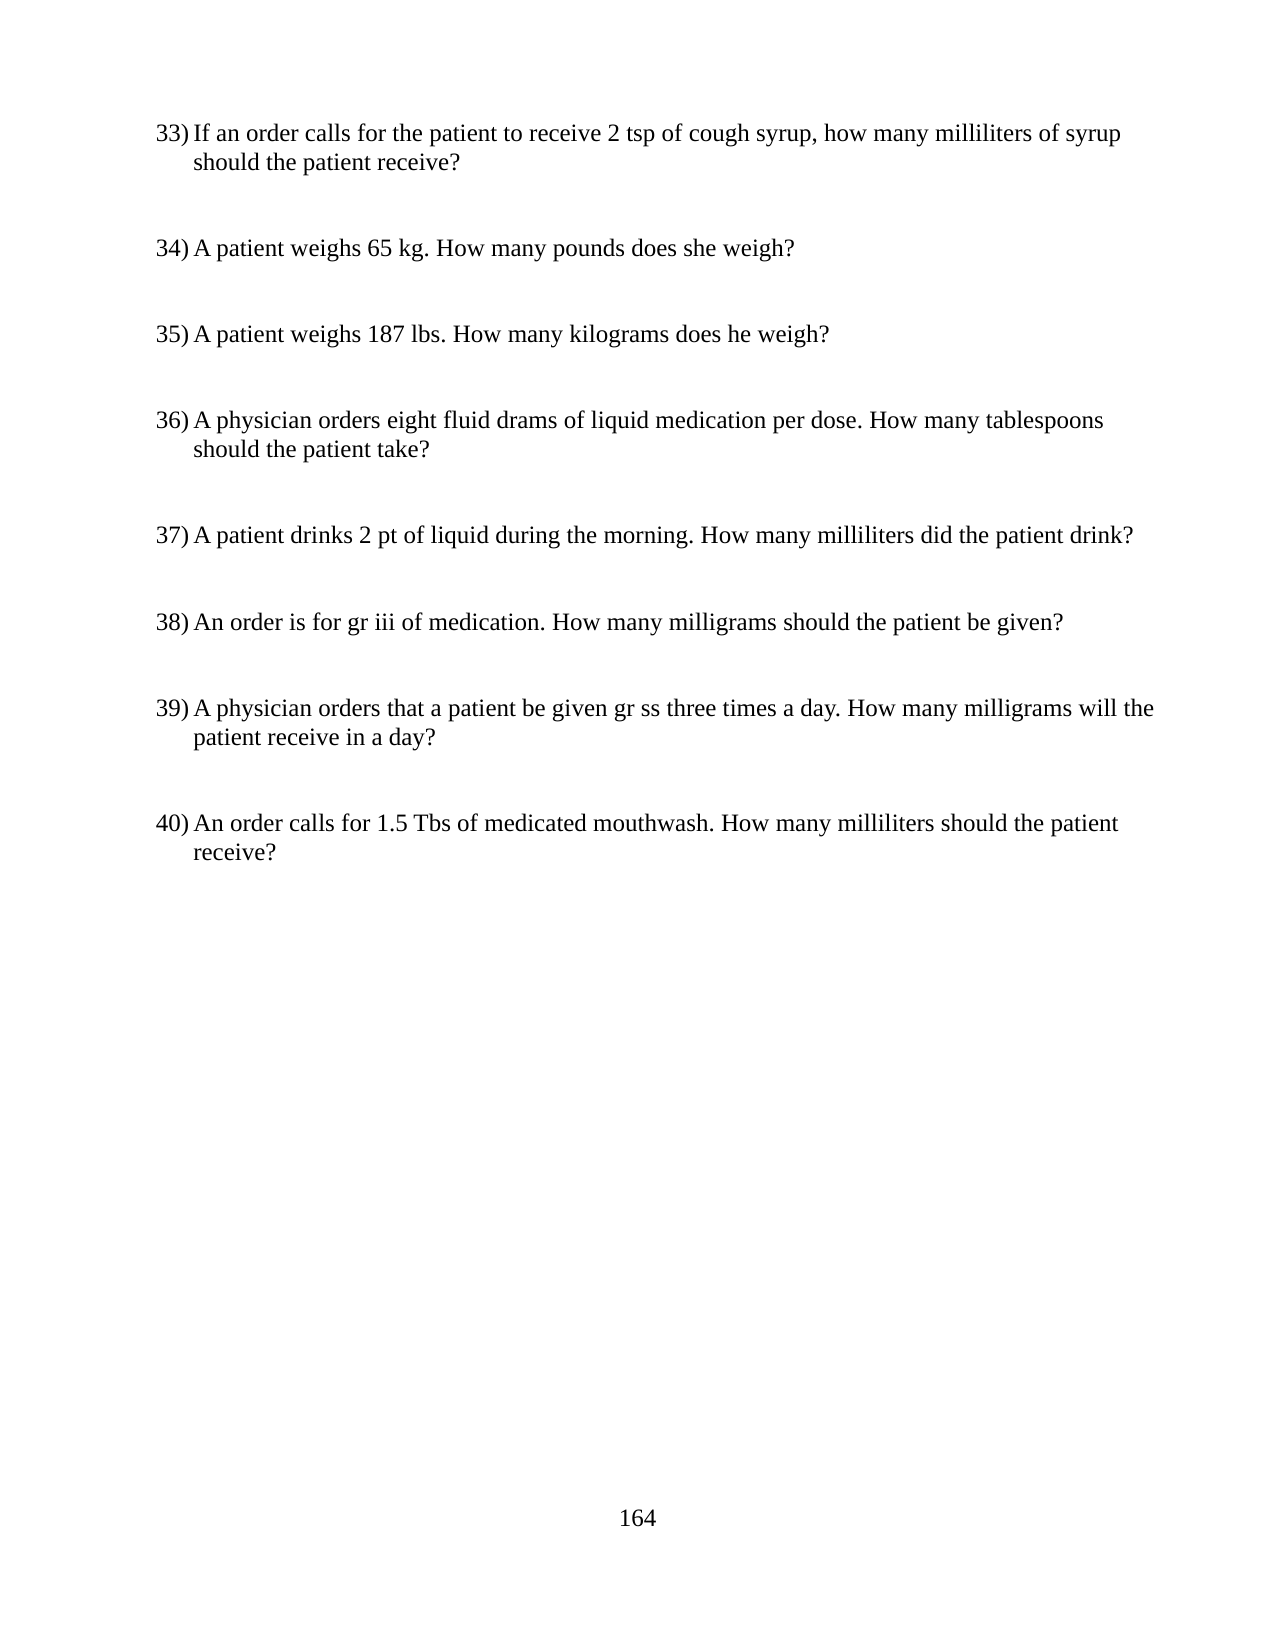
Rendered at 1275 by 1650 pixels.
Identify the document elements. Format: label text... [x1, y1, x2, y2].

list If an order calls for the patient to receive 2 tsp of cough syrup, how many milliliters of syrup should the patient receive? [156, 118, 1157, 176]
list An order calls for 1.5 Tbs of medicated mouthwash. How many milliliters should the patient receive? [156, 808, 1157, 866]
list A patient weighs 187 lbs. How many kilograms does he weigh? [156, 319, 1157, 348]
list A patient weighs 65 kg. How many pounds does she weigh? [156, 233, 1157, 262]
list An order is for gr iii of medication. How many milligrams should the patient be given? [156, 607, 1157, 636]
list A patient drinks 2 pt of liquid during the morning. How many milliliters did the patient drink? [156, 521, 1157, 549]
list A physician orders eight fluid drams of liquid medication per dose. How many tablespoons should the patient take? [156, 406, 1157, 463]
list A physician orders that a patient be given gr ss three times a day. How many milligrams will the patient receive in a day? [156, 693, 1157, 751]
